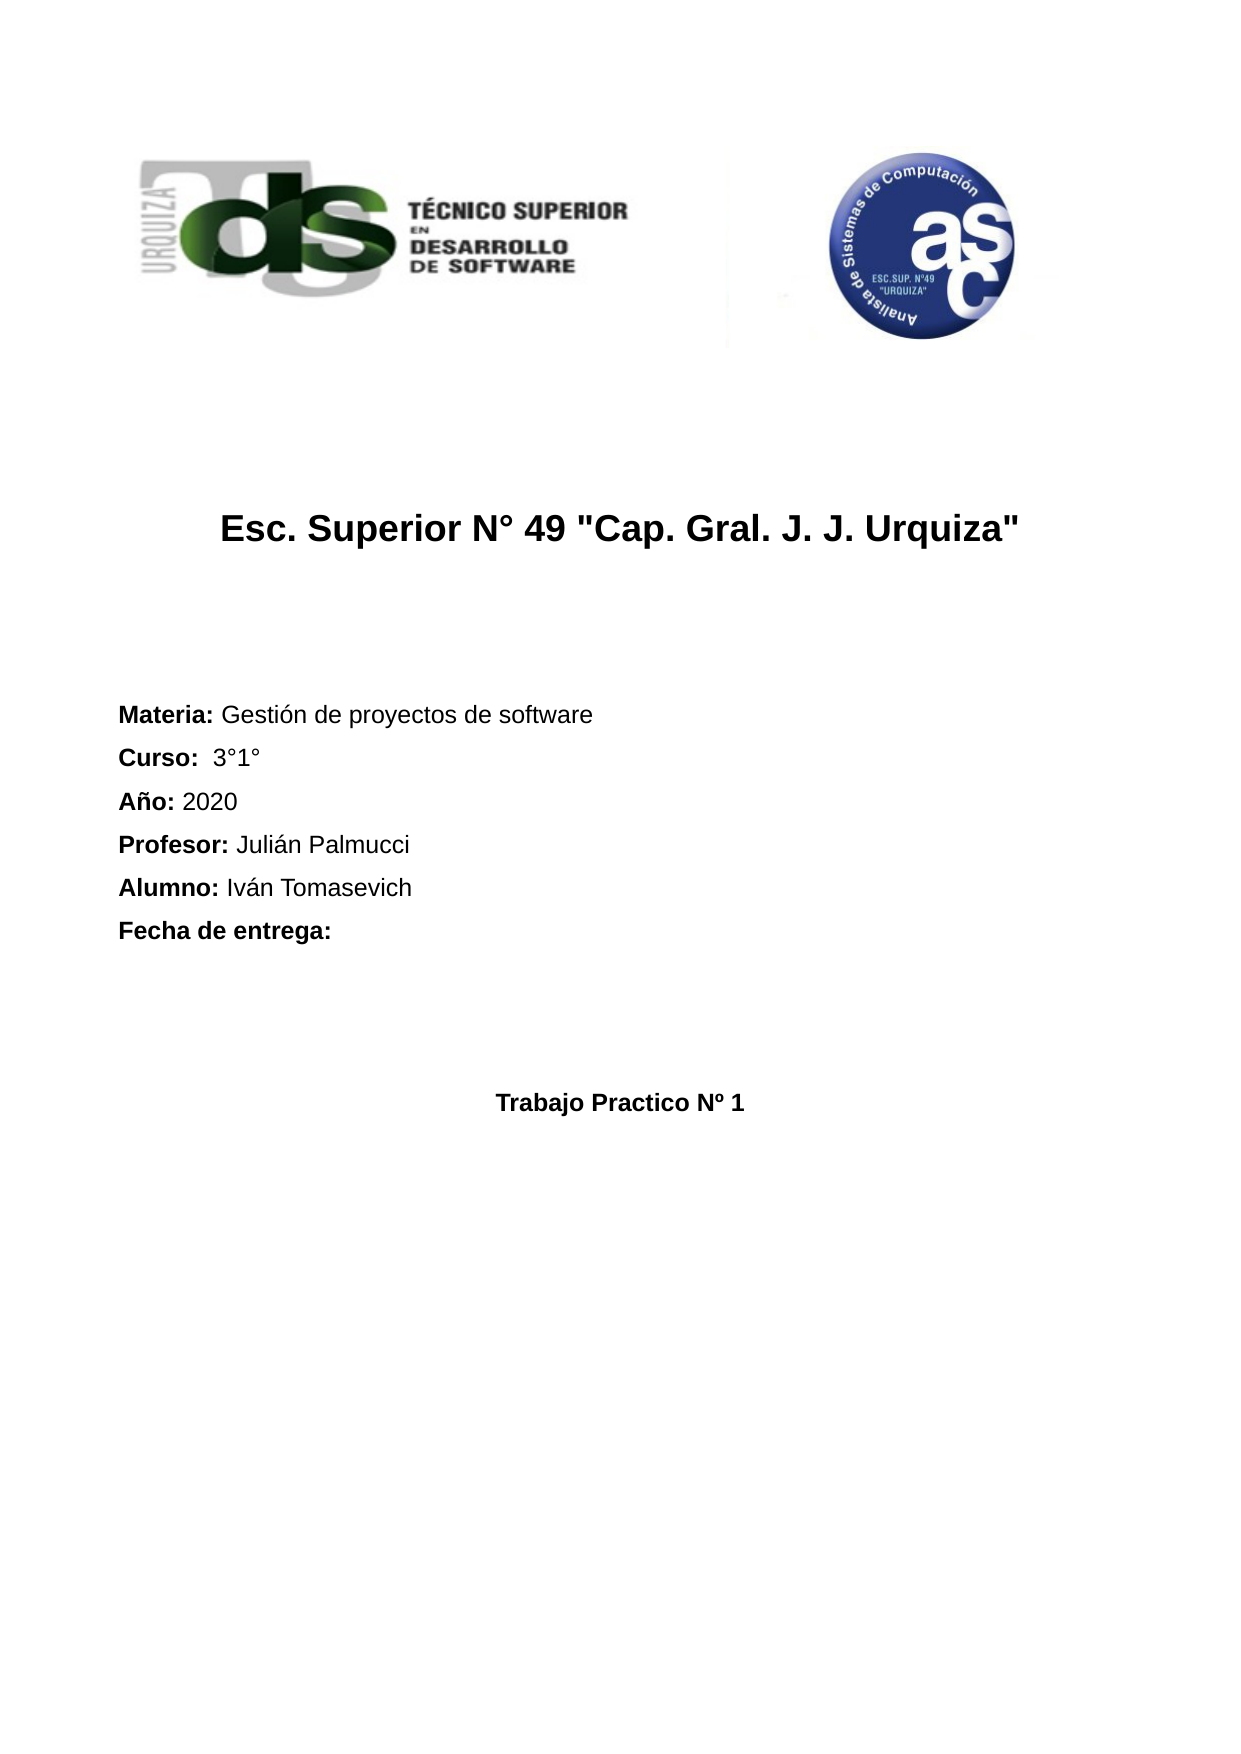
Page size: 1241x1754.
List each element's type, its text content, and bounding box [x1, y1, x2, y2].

picture [123, 146, 644, 327]
text Materia: Gestión de proyectos de software [118, 700, 1122, 729]
text Fecha de entrega: [118, 916, 1122, 945]
text Trabajo Practico Nº 1 [118, 1088, 1122, 1117]
text Curso: 3°1° [118, 743, 1122, 772]
text Profesor: Julián Palmucci [118, 830, 1122, 858]
text Alumno: Iván Tomasevich [118, 873, 1122, 902]
text Esc. Superior N° 49 "Cap. Gral. J. J. Urquiza" [118, 506, 1122, 549]
text Año: 2020 [118, 787, 1122, 815]
